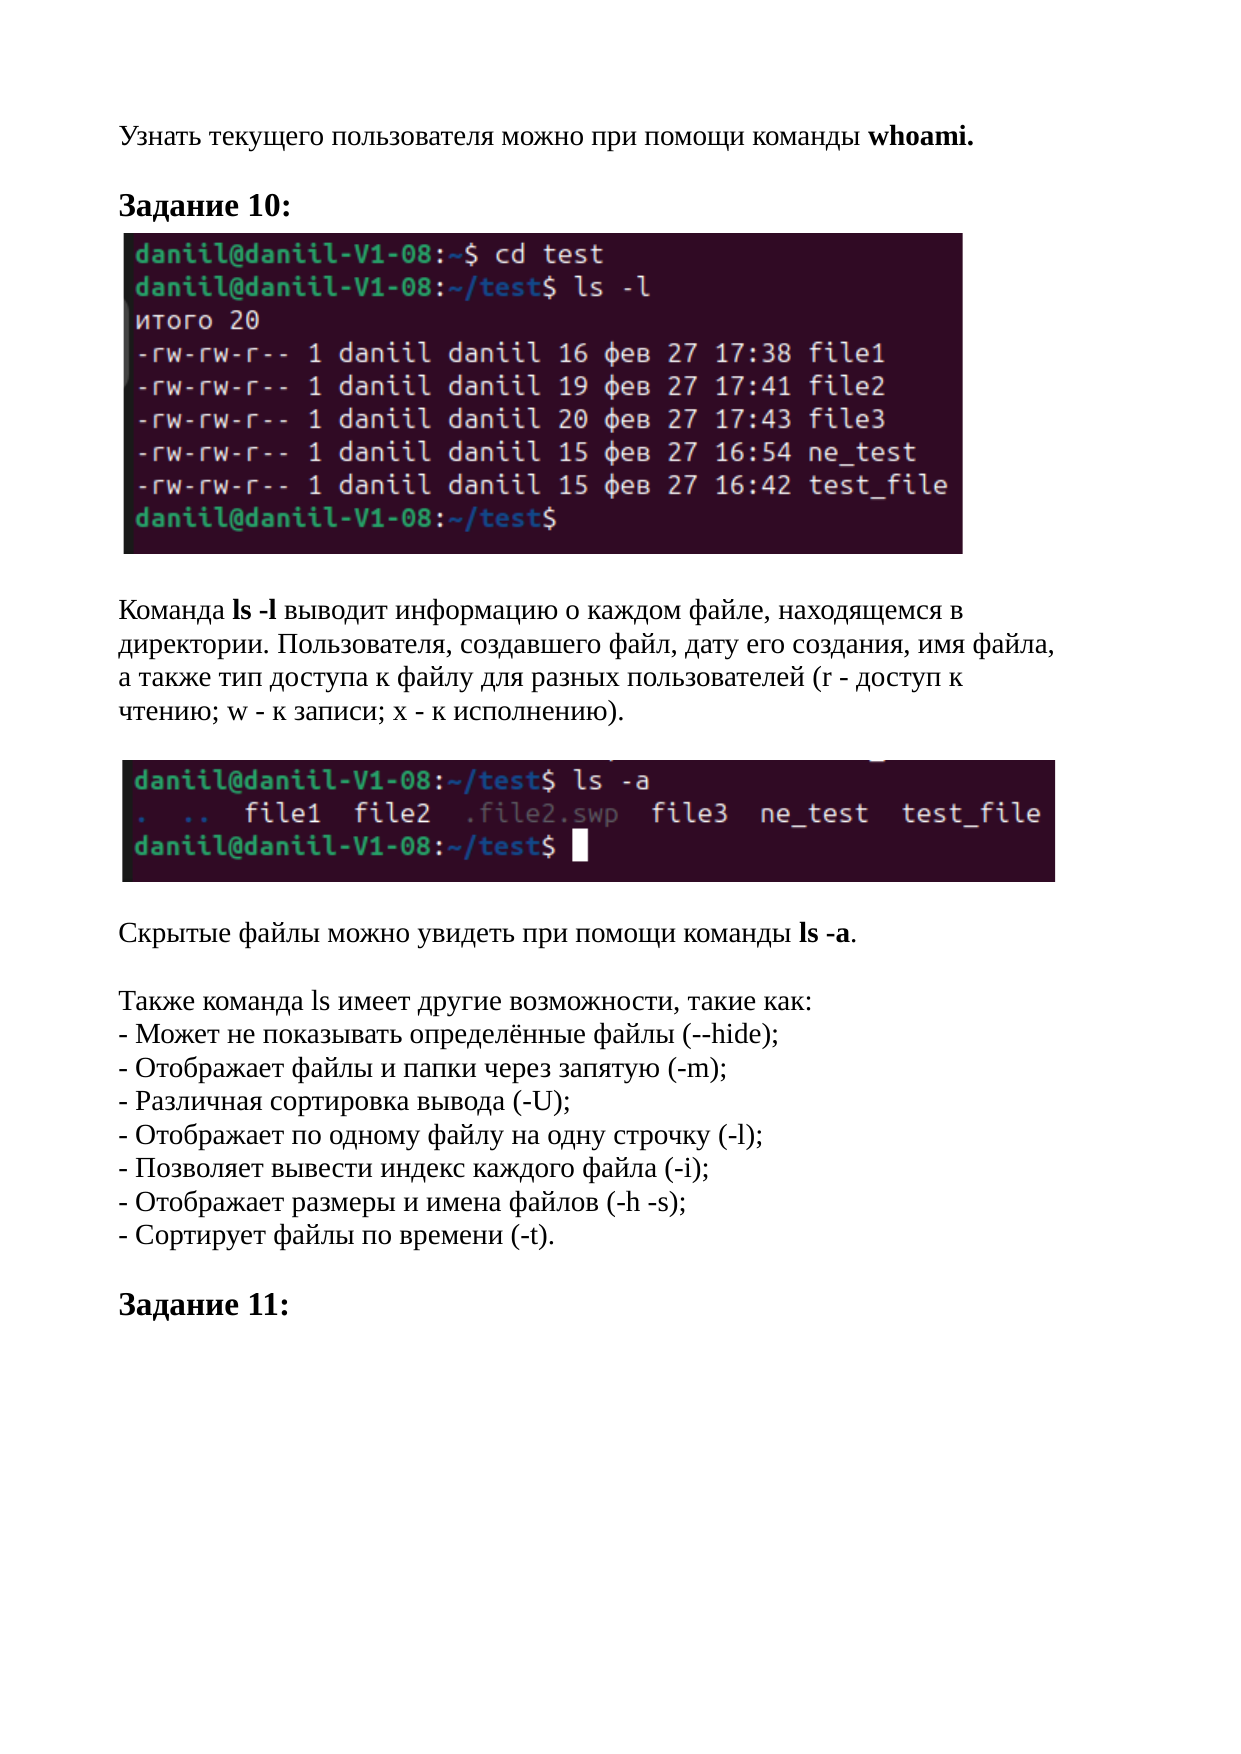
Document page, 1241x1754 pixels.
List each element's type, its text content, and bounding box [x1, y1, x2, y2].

text директории. Пользователя, создавшего файл, дату его создания, имя файла, [118, 626, 1122, 659]
text - Различная сортировка вывода (-U); [118, 1083, 1122, 1117]
text Команда ls -l выводит информацию о каждом файле, находящемся в [118, 592, 1122, 626]
text - Отображает файлы и папки через запятую (-m); [118, 1050, 1122, 1083]
text - Сортирует файлы по времени (-t). [118, 1217, 1122, 1251]
text - Отображает размеры и имена файлов (-h -s); [118, 1184, 1122, 1217]
text - Позволяет вывести индекс каждого файла (-i); [118, 1150, 1122, 1184]
text а также тип доступа к файлу для разных пользователей (r - доступ к [118, 659, 1122, 693]
picture [122, 760, 1056, 882]
text Также команда ls имеет другие возможности, такие как: [118, 983, 1122, 1016]
text - Отображает по одному файлу на одну строчку (-l); [118, 1117, 1122, 1150]
text Скрытые файлы можно увидеть при помощи команды ls -a. [118, 916, 1122, 949]
text Задание 10: [118, 185, 1122, 223]
text - Может не показывать определённые файлы (--hide); [118, 1016, 1122, 1050]
text Узнать текущего пользователя можно при помощи команды whoami. [118, 118, 1122, 152]
text чтению; w - к записи; x - к исполнению). [118, 693, 1122, 727]
text Задание 11: [118, 1284, 1122, 1323]
picture [123, 233, 963, 554]
